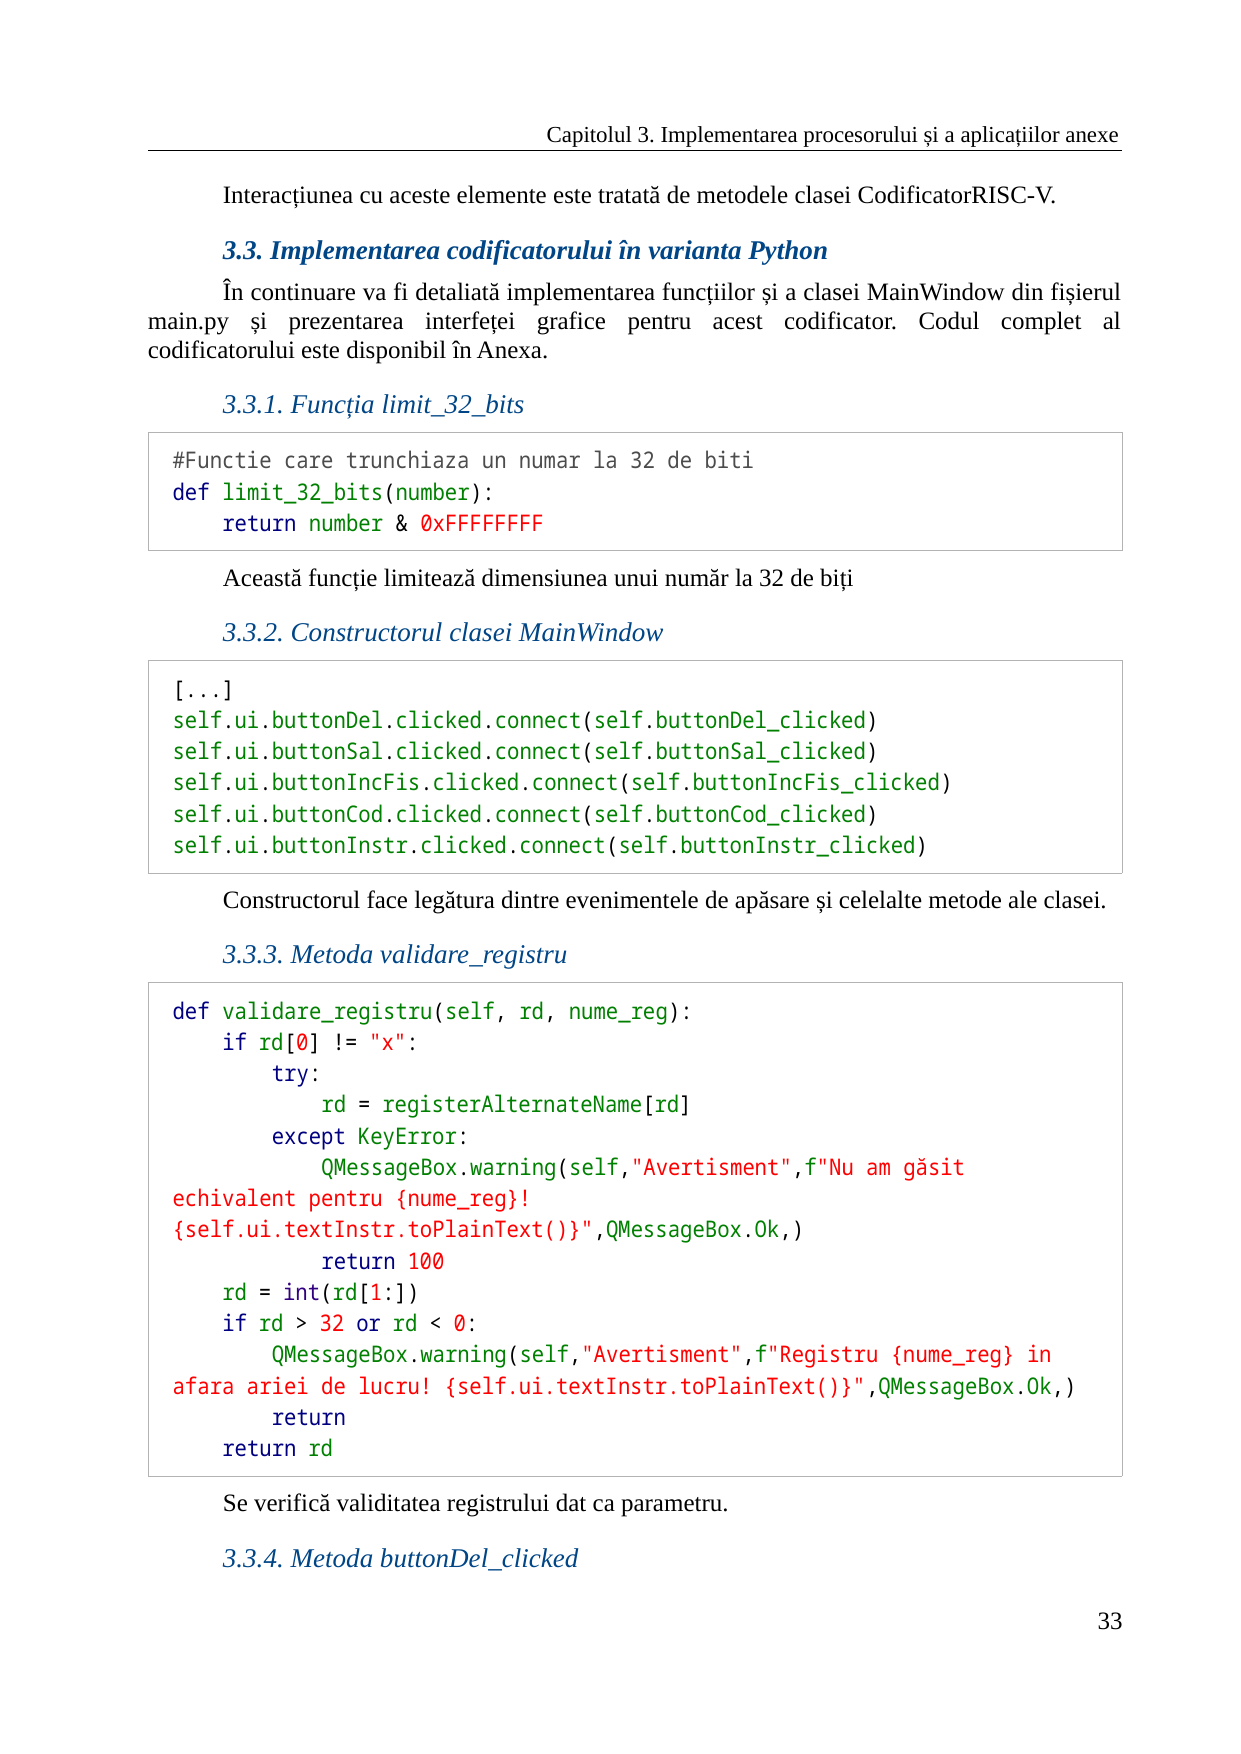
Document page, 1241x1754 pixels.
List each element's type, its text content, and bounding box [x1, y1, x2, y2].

text self.ui.buttonDel.clicked.connect(self.buttonDel_clicked) [149, 691, 1122, 723]
text except KeyError: [149, 1107, 1122, 1138]
text self.ui.buttonSal.clicked.connect(self.buttonSal_clicked) [149, 723, 1122, 754]
text if rd[0] != "x": [149, 1013, 1122, 1044]
text Se verifică validitatea registrului dat ca parametru. [148, 1488, 1122, 1517]
subtitle Constructorul clasei MainWindow [223, 617, 1122, 648]
text Această funcție limitează dimensiunea unui număr la 32 de biți [148, 563, 1122, 592]
text Constructorul face legătura dintre evenimentele de apăsare și celelalte metode ale clasei. [148, 885, 1122, 914]
subtitle Metoda buttonDel_clicked [223, 1542, 1122, 1573]
text try: [149, 1044, 1122, 1076]
text rd = registerAlternateName[rd] [149, 1076, 1122, 1107]
subtitle Implementarea codificatorului în varianta Python [223, 234, 1122, 265]
text if rd > 32 or rd < 0: [149, 1294, 1122, 1326]
text return 100 [149, 1232, 1122, 1263]
text def validare_registru(self, rd, nume_reg): [149, 983, 1122, 1013]
text self.ui.buttonInstr.clicked.connect(self.buttonInstr_clicked) [149, 816, 1122, 873]
text return rd [149, 1419, 1122, 1476]
text return number & 0xFFFFFFFF [149, 494, 1122, 550]
text self.ui.buttonIncFis.clicked.connect(self.buttonIncFis_clicked) [149, 754, 1122, 785]
text QMessageBox.warning(self,"Avertisment",f"Registru {nume_reg} in afara ariei de lucru! {self.ui.textInstr.toPlainText()}",QMessageBox.Ok,) [149, 1326, 1122, 1388]
subtitle Funcția limit_32_bits [223, 388, 1122, 419]
text return [149, 1388, 1122, 1419]
text #Functie care trunchiaza un numar la 32 de biti [149, 433, 1122, 463]
subtitle Metoda validare_registru [223, 938, 1122, 970]
text rd = int(rd[1:]) [149, 1263, 1122, 1294]
text În continuare va fi detaliată implementarea funcțiilor și a clasei MainWindow din fișierul main.py și prezentarea interfeței grafice pentru acest codificator. Codul complet al codificatorului este disponibil în Anexa. [148, 277, 1122, 363]
text QMessageBox.warning(self,"Avertisment",f"Nu am găsit echivalent pentru {nume_reg}! {self.ui.textInstr.toPlainText()}",QMessageBox.Ok,) [149, 1138, 1122, 1232]
text def limit_32_bits(number): [149, 463, 1122, 494]
text [...] [149, 661, 1122, 691]
text Interacțiunea cu aceste elemente este tratată de metodele clasei CodificatorRISC-V. [148, 180, 1122, 209]
text self.ui.buttonCod.clicked.connect(self.buttonCod_clicked) [149, 785, 1122, 816]
